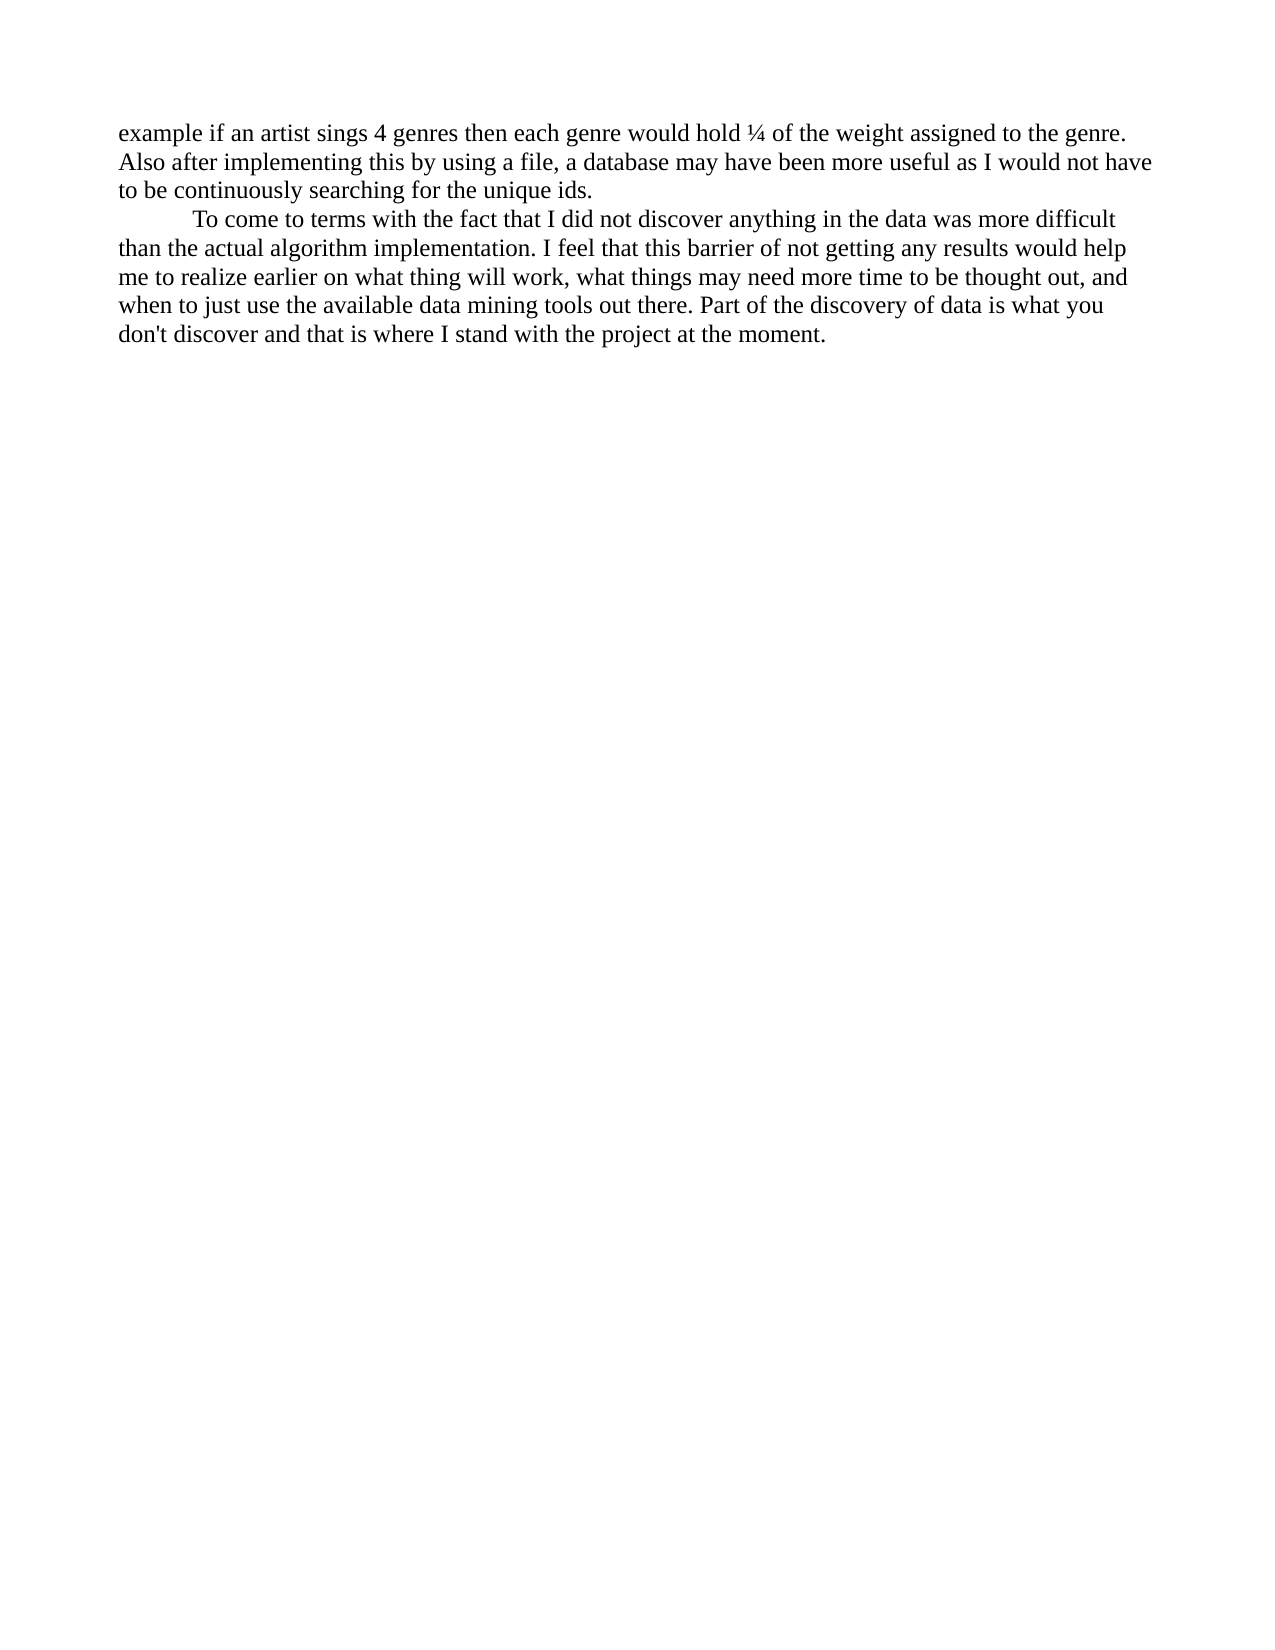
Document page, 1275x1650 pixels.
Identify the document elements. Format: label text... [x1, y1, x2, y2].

text To come to terms with the fact that I did not discover anything in the data was more difficult than the actual algorithm implementation. I feel that this barrier of not getting any results would help me to realize earlier on what thing will work, what things may need more time to be thought out, and when to just use the available data mining tools out there. Part of the discovery of data is what you don't discover and that is where I stand with the project at the moment. [118, 204, 1157, 348]
text example if an artist sings 4 genres then each genre would hold ¼ of the weight assigned to the genre. Also after implementing this by using a file, a database may have been more useful as I would not have to be continuously searching for the unique ids. [118, 118, 1157, 204]
